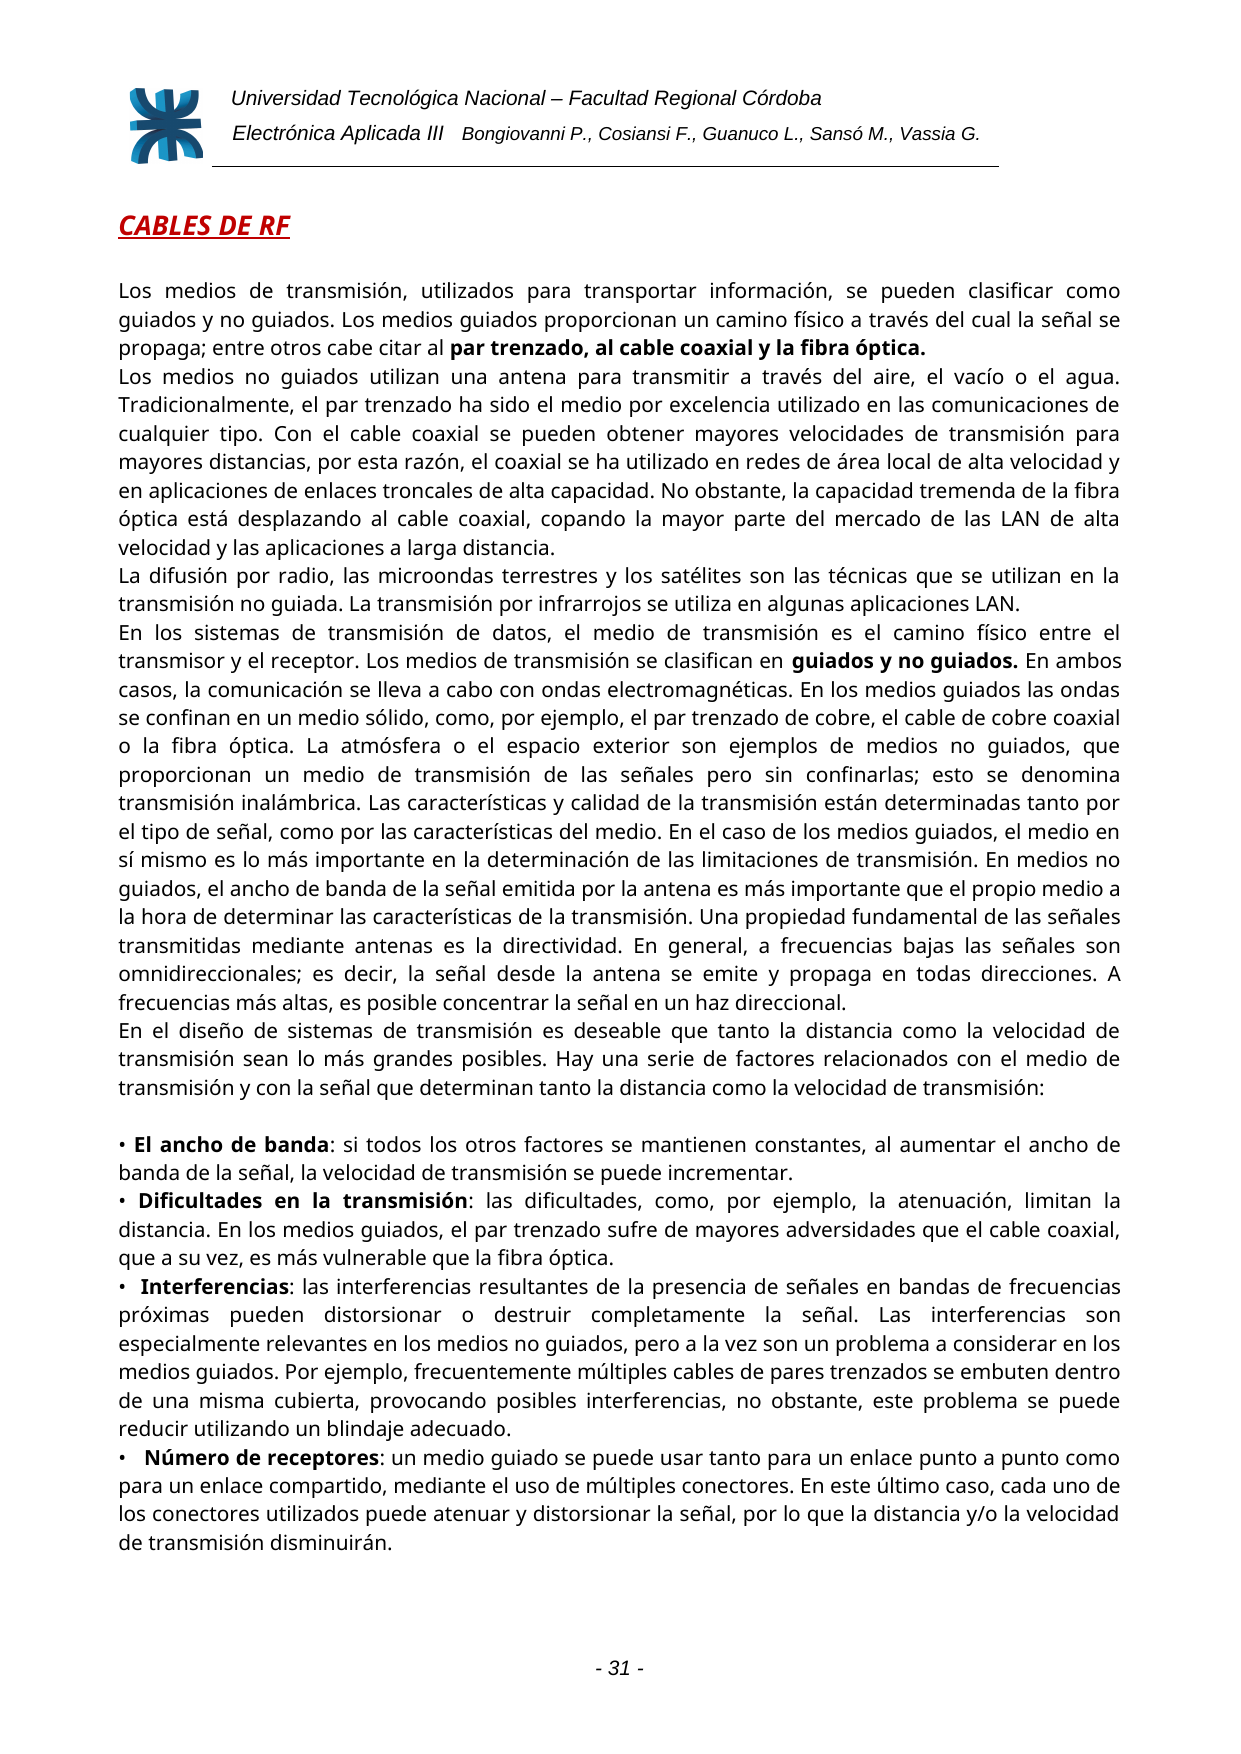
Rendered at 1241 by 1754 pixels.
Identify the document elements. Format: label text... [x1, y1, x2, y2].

text En el diseño de sistemas de transmisión es deseable que tanto la distancia como la velocidad de transmisión sean lo más grandes posibles. Hay una serie de factores relacionados con el medio de transmisión y con la señal que determinan tanto la distancia como la velocidad de transmisión: [118, 1016, 1122, 1101]
text Los medios de transmisión, utilizados para transportar información, se pueden clasificar como guiados y no guiados. Los medios guiados proporcionan un camino físico a través del cual la señal se propaga; entre otros cabe citar al par trenzado, al cable coaxial y la fibra óptica. [118, 277, 1122, 362]
text Los medios no guiados utilizan una antena para transmitir a través del aire, el vacío o el agua. Tradicionalmente, el par trenzado ha sido el medio por excelencia utilizado en las comunicaciones de cualquier tipo. Con el cable coaxial se pueden obtener mayores velocidades de transmisión para mayores distancias, por esta razón, el coaxial se ha utilizado en redes de área local de alta velocidad y en aplicaciones de enlaces troncales de alta capacidad. No obstante, la capacidad tremenda de la fibra óptica está desplazando al cable coaxial, copando la mayor parte del mercado de las LAN de alta velocidad y las aplicaciones a larga distancia. [118, 362, 1122, 561]
picture [129, 88, 203, 164]
text En los sistemas de transmisión de datos, el medio de transmisión es el camino físico entre el transmisor y el receptor. Los medios de transmisión se clasifican en guiados y no guiados. En ambos casos, la comunicación se lleva a cabo con ondas electromagnéticas. En los medios guiados las ondas se confinan en un medio sólido, como, por ejemplo, el par trenzado de cobre, el cable de cobre coaxial o la fibra óptica. La atmósfera o el espacio exterior son ejemplos de medios no guiados, que proporcionan un medio de transmisión de las señales pero sin confinarlas; esto se denomina transmisión inalámbrica. Las características y calidad de la transmisión están determinadas tanto por el tipo de señal, como por las características del medio. En el caso de los medios guiados, el medio en sí mismo es lo más importante en la determinación de las limitaciones de transmisión. En medios no guiados, el ancho de banda de la señal emitida por la antena es más importante que el propio medio a la hora de determinar las características de la transmisión. Una propiedad fundamental de las señales transmitidas mediante antenas es la directividad. En general, a frecuencias bajas las señales son omnidireccionales; es decir, la señal desde la antena se emite y propaga en todas direcciones. A frecuencias más altas, es posible concentrar la señal en un haz direccional. [118, 618, 1122, 1016]
text La difusión por radio, las microondas terrestres y los satélites son las técnicas que se utilizan en la transmisión no guiada. La transmisión por infrarrojos se utiliza en algunas aplicaciones LAN. [118, 561, 1122, 618]
text • El ancho de banda: si todos los otros factores se mantienen constantes, al aumentar el ancho de banda de la señal, la velocidad de transmisión se puede incrementar. [118, 1130, 1122, 1187]
text CABLES DE RF [118, 206, 1122, 243]
text • Número de receptores: un medio guiado se puede usar tanto para un enlace punto a punto como para un enlace compartido, mediante el uso de múltiples conectores. En este último caso, cada uno de los conectores utilizados puede atenuar y distorsionar la señal, por lo que la distancia y/o la velocidad de transmisión disminuirán. [118, 1443, 1122, 1556]
text • Interferencias: las interferencias resultantes de la presencia de señales en bandas de frecuencias próximas pueden distorsionar o destruir completamente la señal. Las interferencias son especialmente relevantes en los medios no guiados, pero a la vez son un problema a considerar en los medios guiados. Por ejemplo, frecuentemente múltiples cables de pares trenzados se embuten dentro de una misma cubierta, provocando posibles interferencias, no obstante, este problema se puede reducir utilizando un blindaje adecuado. [118, 1272, 1122, 1443]
text • Dificultades en la transmisión: las dificultades, como, por ejemplo, la atenuación, limitan la distancia. En los medios guiados, el par trenzado sufre de mayores adversidades que el cable coaxial, que a su vez, es más vulnerable que la fibra óptica. [118, 1187, 1122, 1272]
